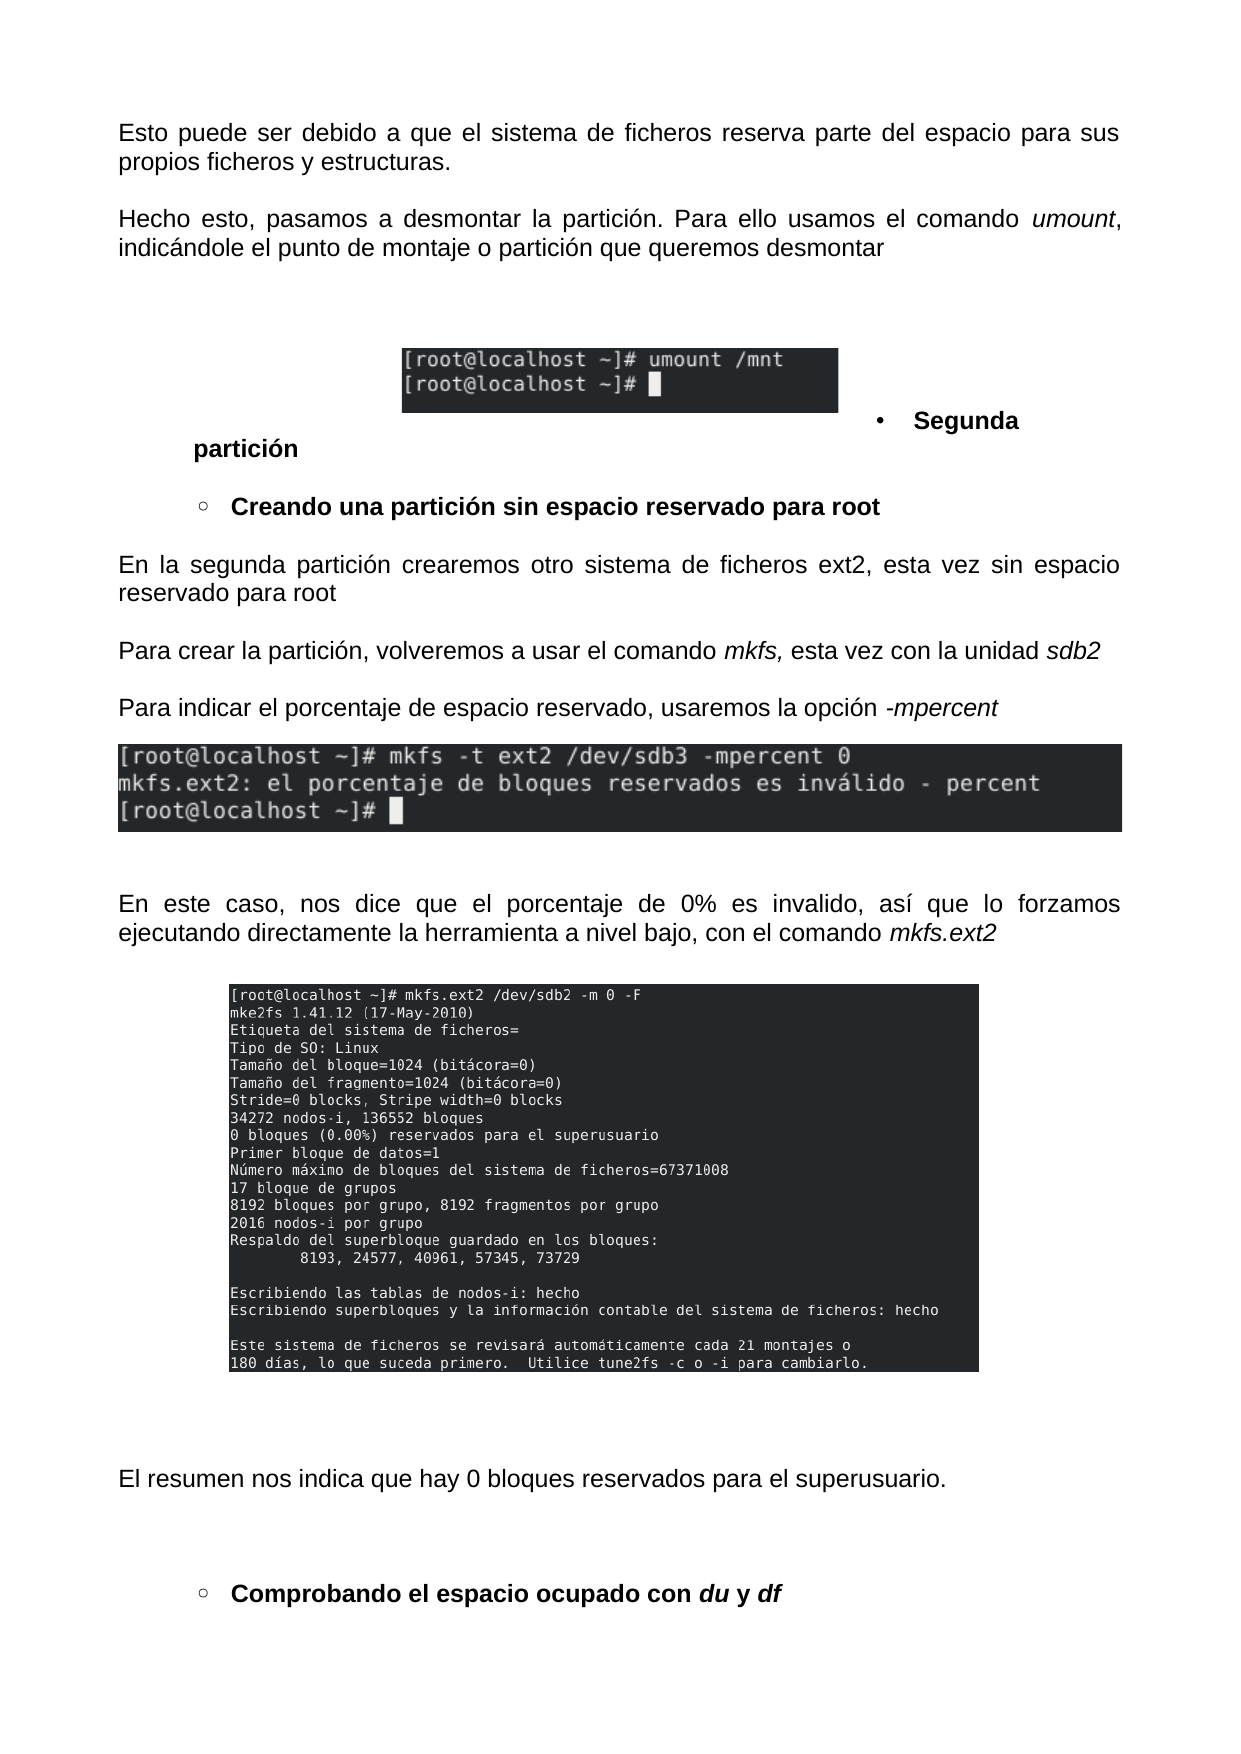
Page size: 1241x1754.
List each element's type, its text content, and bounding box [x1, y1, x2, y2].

picture [401, 348, 839, 413]
text Hecho esto, pasamos a desmontar la partición. Para ello usamos el comando umount, indicándole el punto de montaje o partición que queremos desmontar [118, 204, 1122, 262]
list Segunda partición [156, 406, 1122, 463]
picture [118, 744, 1123, 832]
text El resumen nos indica que hay 0 bloques reservados para el superusuario. [118, 1464, 1122, 1493]
list Comprobando el espacio ocupado con du y df [193, 1579, 1122, 1608]
text Para crear la partición, volveremos a usar el comando mkfs, esta vez con la unidad sdb2 [118, 636, 1122, 664]
text En la segunda partición crearemos otro sistema de ficheros ext2, esta vez sin espacio reservado para root [118, 549, 1122, 607]
text Esto puede ser debido a que el sistema de ficheros reserva parte del espacio para sus propios ficheros y estructuras. [118, 118, 1122, 176]
list Creando una partición sin espacio reservado para root [193, 492, 1122, 521]
text En este caso, nos dice que el porcentaje de 0% es invalido, así que lo forzamos ejecutando directamente la herramienta a nivel bajo, con el comando mkfs.ext2 [118, 889, 1122, 947]
text Para indicar el porcentaje de espacio reservado, usaremos la opción -mpercent [118, 693, 1122, 722]
